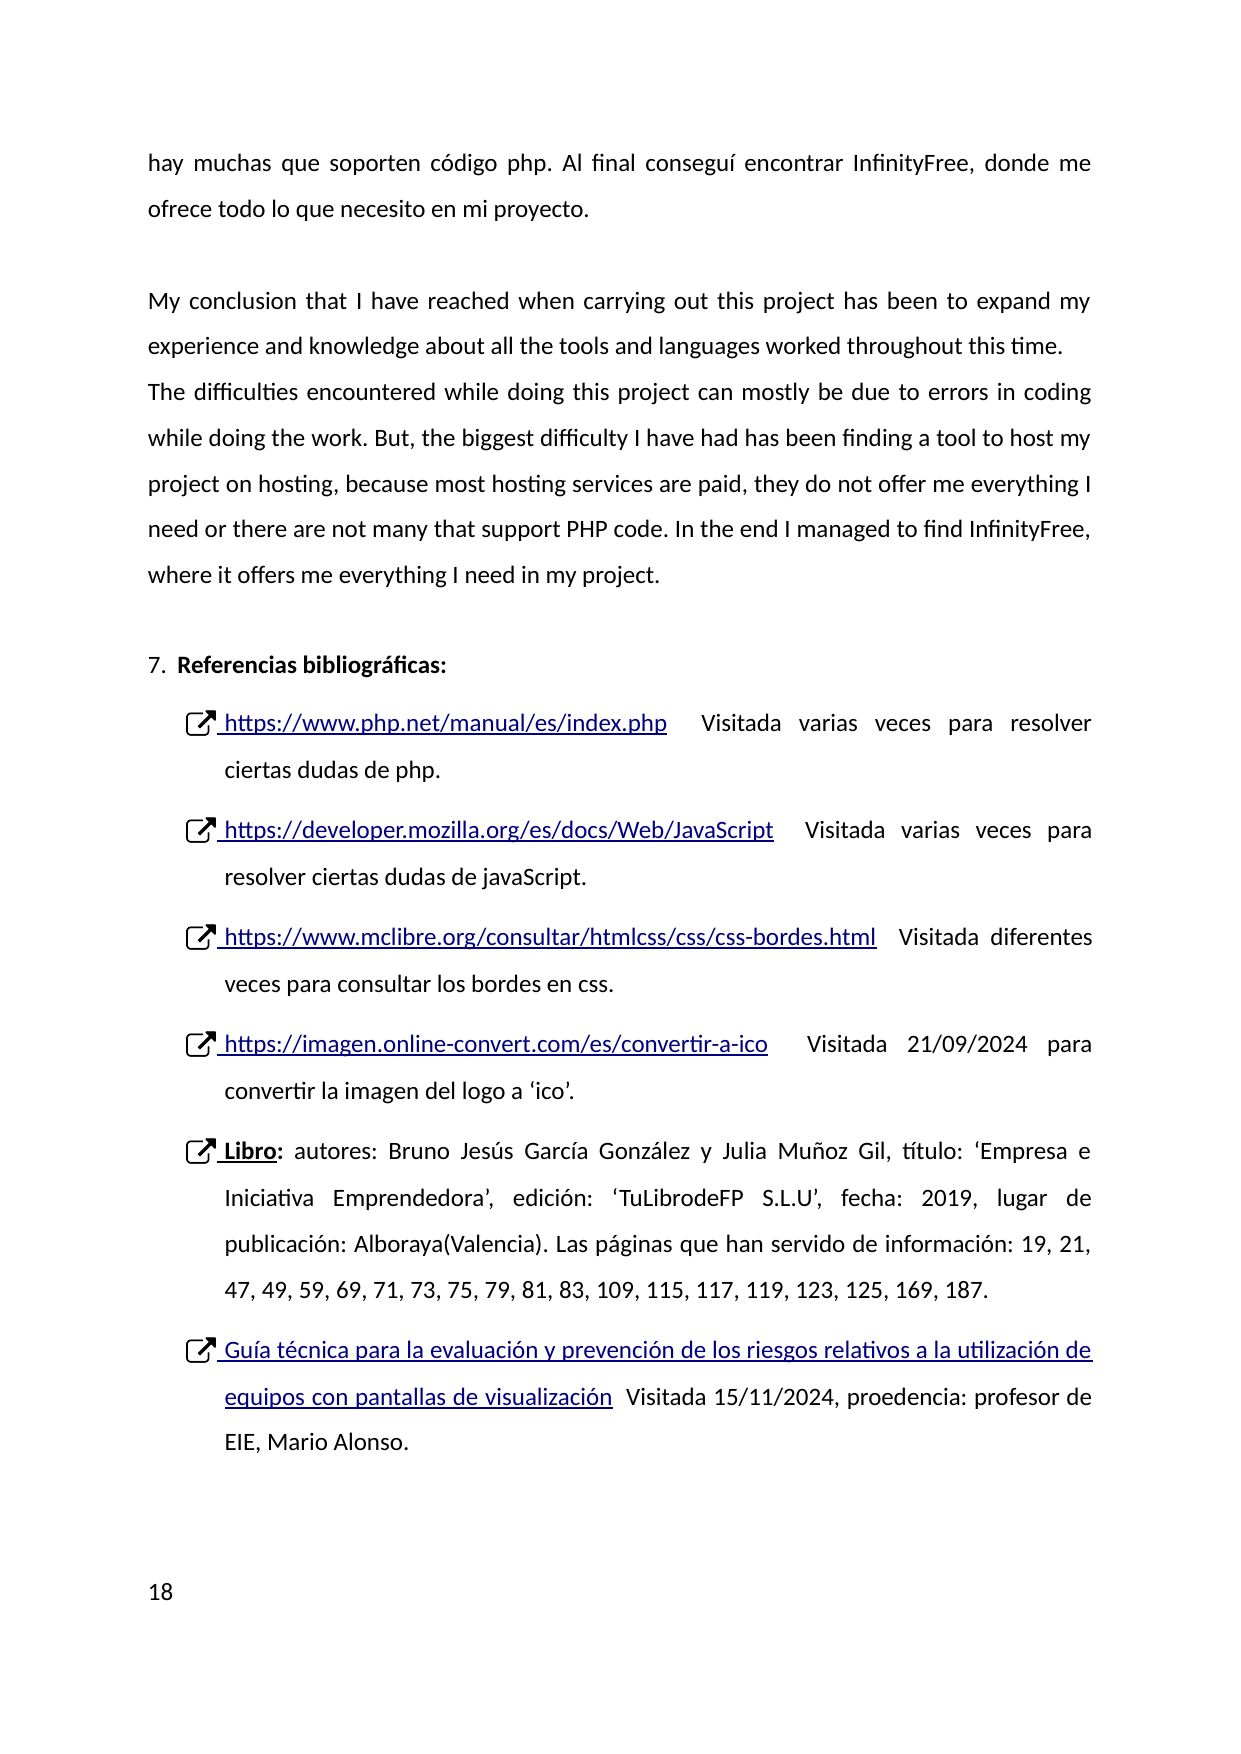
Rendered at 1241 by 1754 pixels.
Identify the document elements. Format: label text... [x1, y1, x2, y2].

list Guía técnica para la evaluación y prevención de los riesgos relativos a la utilización de equipos con pantallas de visualización Visitada 15/11/2024, proedencia: profesor de EIE, Mario Alonso. [185, 1334, 1093, 1457]
picture [186, 708, 216, 738]
picture [186, 1136, 216, 1166]
picture [186, 815, 216, 845]
list https://developer.mozilla.org/es/docs/Web/JavaScript Visitada varias veces para resolver ciertas dudas de javaScript. [185, 814, 1093, 892]
list https://imagen.online-convert.com/es/convertir-a-ico Visitada 21/09/2024 para convertir la imagen del logo a ‘ico’. [185, 1028, 1093, 1106]
picture [186, 1335, 216, 1365]
text The difficulties encountered while doing this project can mostly be due to errors in coding while doing the work. But, the biggest difficulty I have had has been finding a tool to host my project on hosting, because most hosting services are paid, they do not offer me everything I need or there are not many that support PHP code. In the end I managed to find InfinityFree, where it offers me everything I need in my project. [148, 376, 1093, 590]
list Libro: autores: Bruno Jesús García González y Julia Muñoz Gil, título: ‘Empresa e Iniciativa Emprendedora’, edición: ‘TuLibrodeFP S.L.U’, fecha: 2019, lugar de publicación: Alboraya(Valencia). Las páginas que han servido de información: 19, 21, 47, 49, 59, 69, 71, 73, 75, 79, 81, 83, 109, 115, 117, 119, 123, 125, 169, 187. [185, 1136, 1093, 1304]
list https://www.mclibre.org/consultar/htmlcss/css/css-bordes.html Visitada diferentes veces para consultar los bordes en css. [185, 921, 1093, 999]
text hay muchas que soporten código php. Al final conseguí encontrar InfinityFree, donde me ofrece todo lo que necesito en mi proyecto. [148, 148, 1093, 224]
text My conclusion that I have reached when carrying out this project has been to expand my experience and knowledge about all the tools and languages worked throughout this time. [148, 285, 1093, 361]
picture [186, 922, 216, 952]
list https://www.php.net/manual/es/index.php Visitada varias veces para resolver ciertas dudas de php. [185, 707, 1093, 784]
subtitle Referencias bibliográficas: [148, 649, 1093, 679]
picture [186, 1029, 216, 1059]
